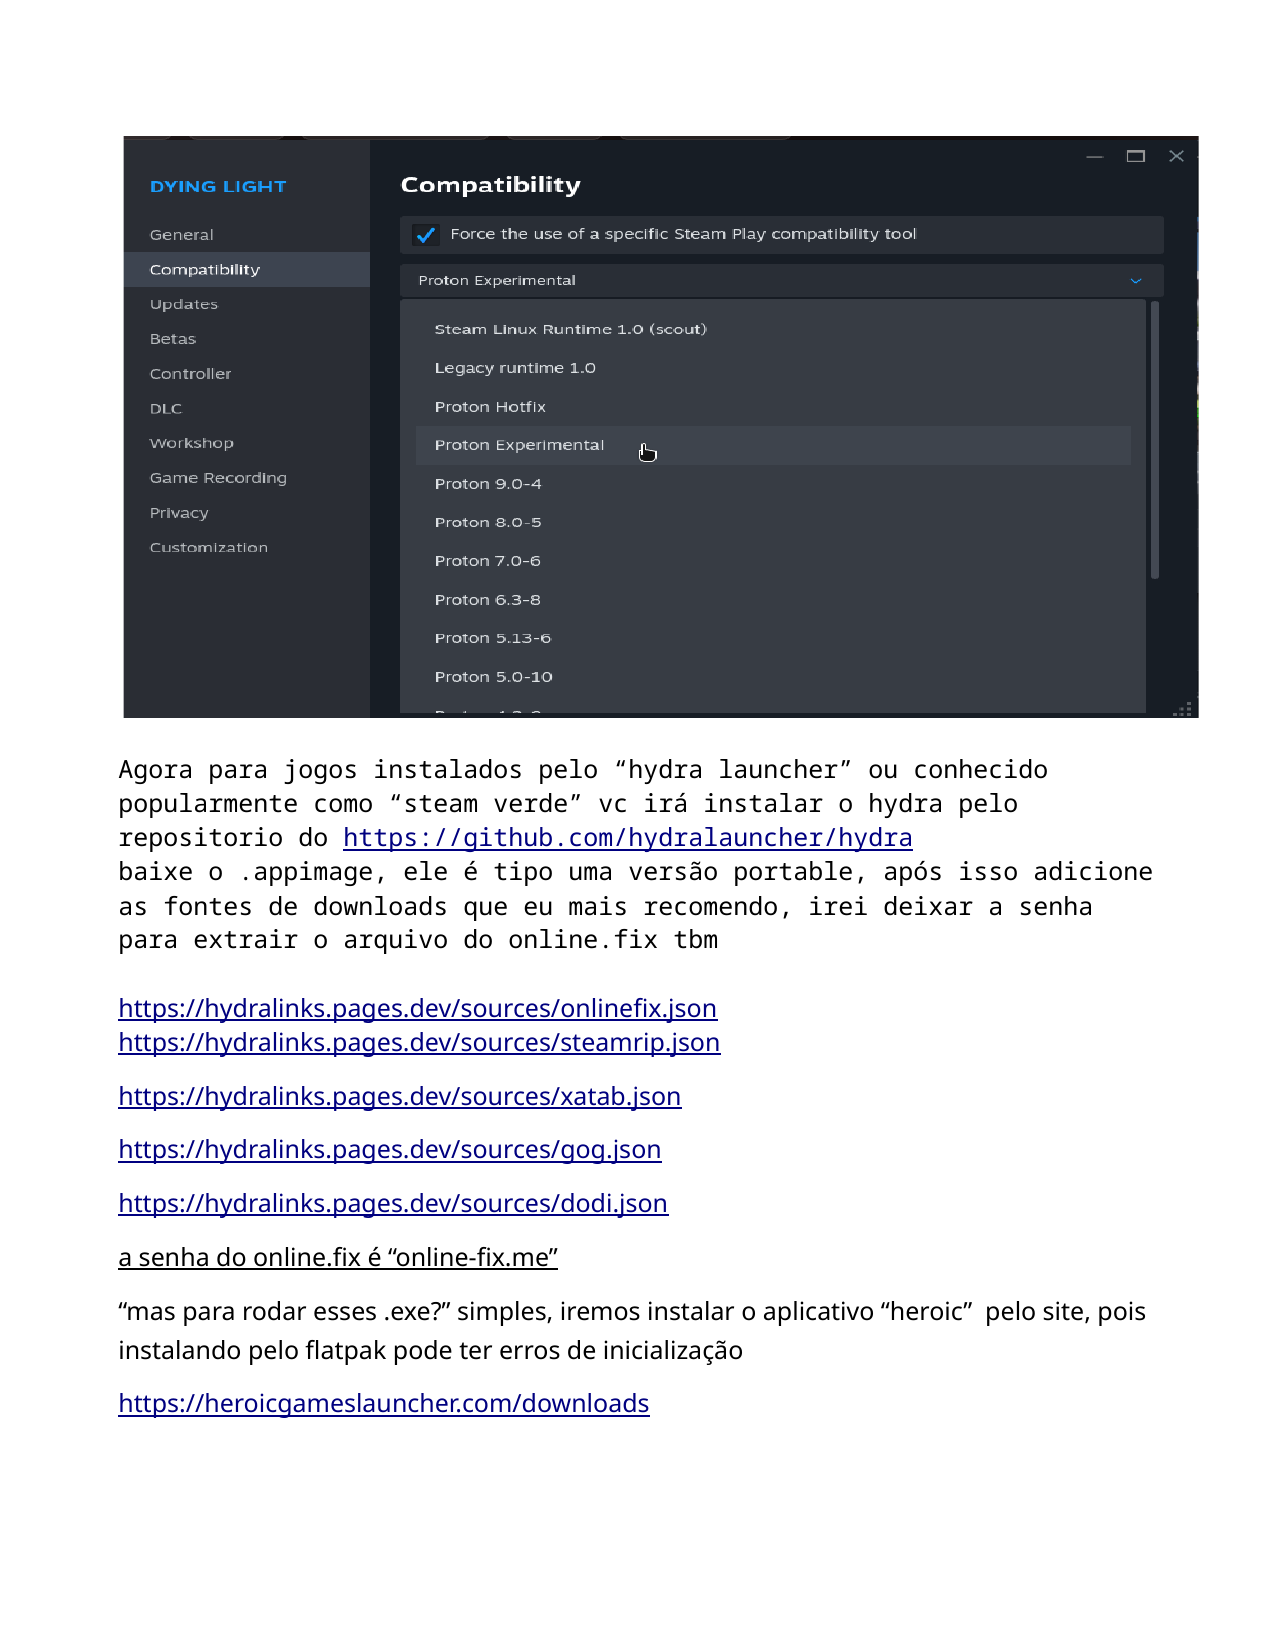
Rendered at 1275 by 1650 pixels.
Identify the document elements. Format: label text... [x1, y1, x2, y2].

text https://hydralinks.pages.dev/sources/steamrip.json [118, 1024, 1157, 1058]
text baixe o .appimage, ele é tipo uma versão portable, após isso adicione as fontes de downloads que eu mais recomendo, irei deixar a senha para extrair o arquivo do online.fix tbm [118, 854, 1157, 956]
text https://hydralinks.pages.dev/sources/dodi.json [118, 1186, 1157, 1220]
picture [123, 136, 1199, 718]
text https://hydralinks.pages.dev/sources/onlinefix.json [118, 990, 1157, 1024]
text a senha do online.fix é “online-fix.me” [118, 1239, 1157, 1273]
text “mas para rodar esses .exe?” simples, iremos instalar o aplicativo “heroic” pelo site, pois instalando pelo flatpak pode ter erros de inicialização [118, 1293, 1157, 1366]
text https://hydralinks.pages.dev/sources/gog.json [118, 1132, 1157, 1166]
text https://hydralinks.pages.dev/sources/xatab.json [118, 1078, 1157, 1112]
text Agora para jogos instalados pelo “hydra launcher” ou conhecido popularmente como “steam verde” vc irá instalar o hydra pelo repositorio do https://github.com/hydralauncher/hydra [118, 752, 1157, 854]
text https://heroicgameslauncher.com/downloads [118, 1386, 1157, 1420]
